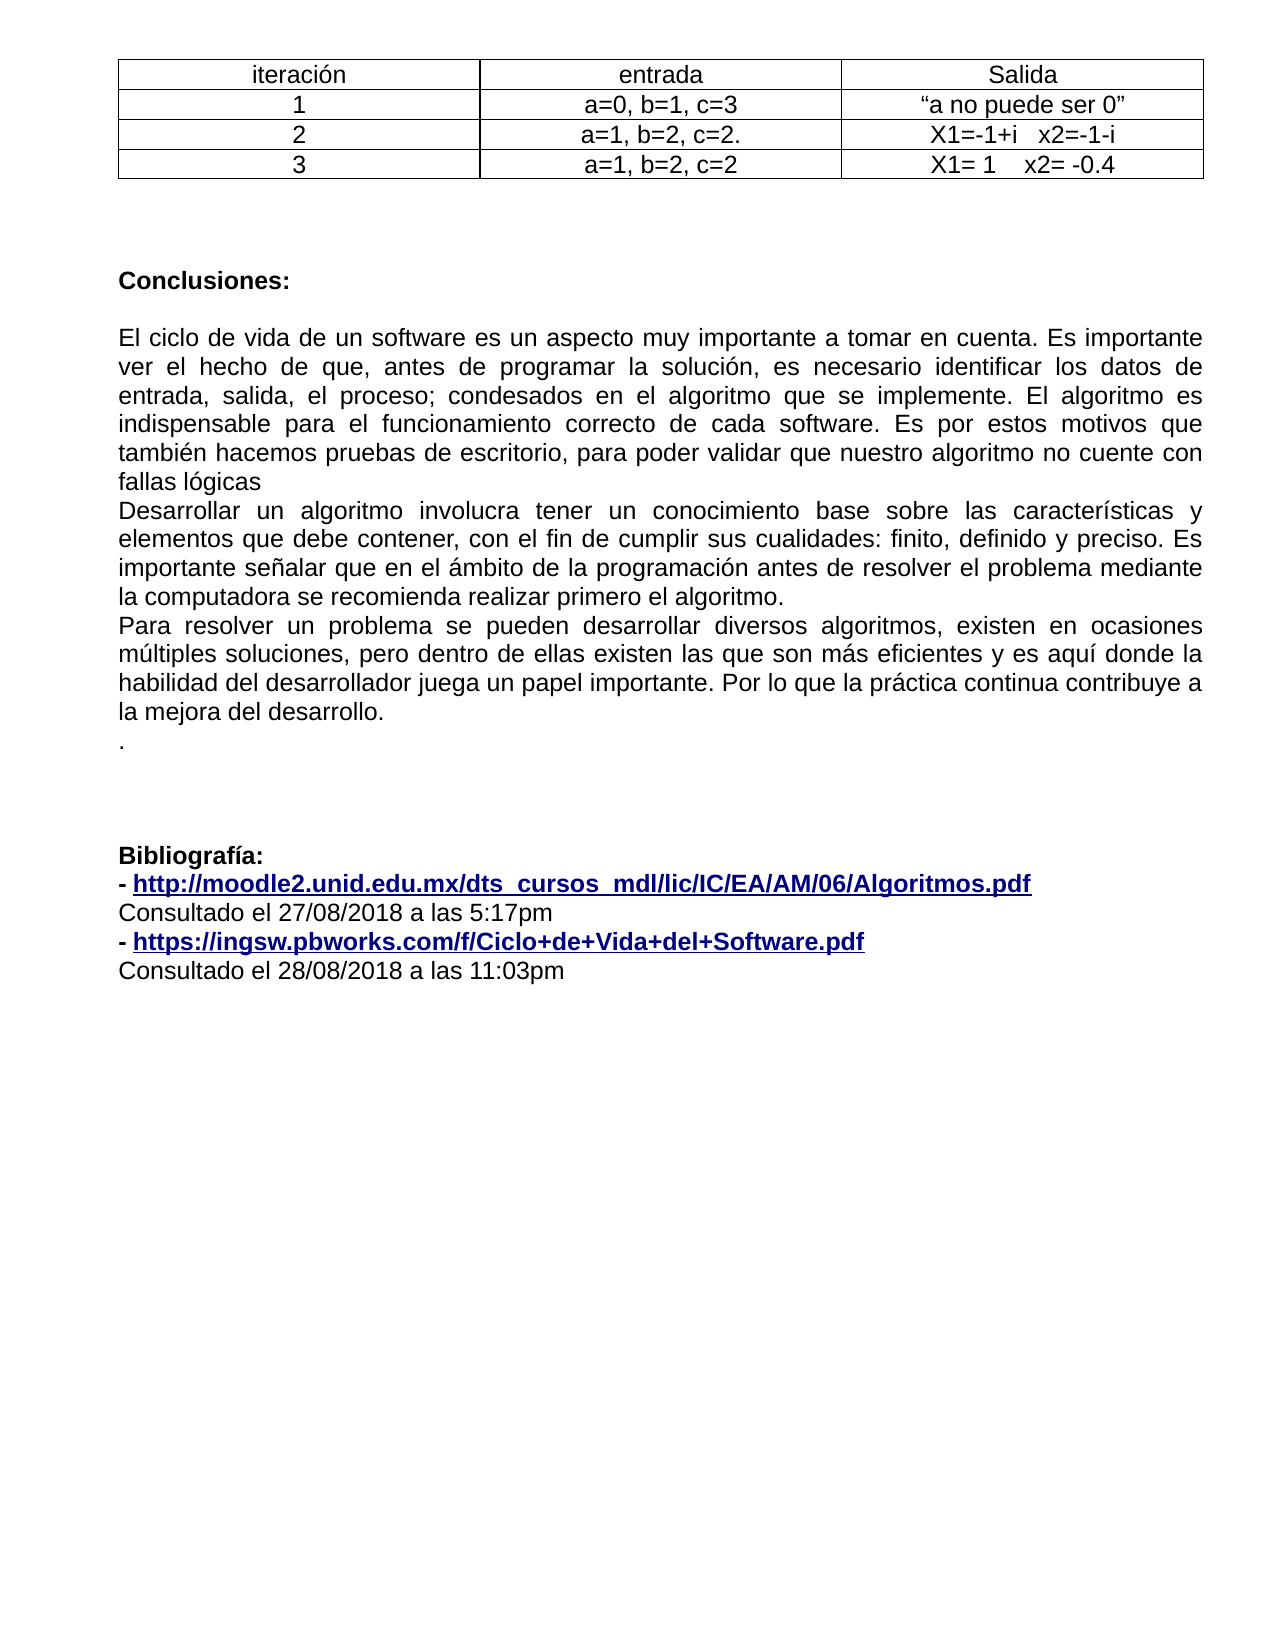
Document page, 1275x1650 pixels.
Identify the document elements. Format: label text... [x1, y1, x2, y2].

text Consultado el 27/08/2018 a las 5:17pm [118, 898, 1205, 927]
table_cell “a no puede ser 0” [842, 90, 1203, 119]
text Para resolver un problema se pueden desarrollar diversos algoritmos, existen en ocasiones múltiples soluciones, pero dentro de ellas existen las que son más eficientes y es aquí donde la habilidad del desarrollador juega un papel importante. Por lo que la práctica continua contribuye a la mejora del desarrollo. [118, 611, 1205, 726]
table_cell 2 [119, 120, 479, 148]
text - http://moodle2.unid.edu.mx/dts_cursos_mdl/lic/IC/EA/AM/06/Algoritmos.pdf [118, 869, 1205, 898]
text Consultado el 28/08/2018 a las 11:03pm [118, 956, 1205, 984]
text Bibliografía: [118, 841, 1205, 869]
text El ciclo de vida de un software es un aspecto muy importante a tomar en cuenta. Es importante ver el hecho de que, antes de programar la solución, es necesario identificar los datos de entrada, salida, el proceso; condesados en el algoritmo que se implemente. El algoritmo es indispensable para el funcionamiento correcto de cada software. Es por estos motivos que también hacemos pruebas de escritorio, para poder validar que nuestro algoritmo no cuente con fallas lógicas [118, 323, 1205, 496]
text - https://ingsw.pbworks.com/f/Ciclo+de+Vida+del+Software.pdf [118, 927, 1205, 956]
text . [118, 726, 1205, 754]
table_cell a=1, b=2, c=2. [481, 120, 841, 148]
table_cell X1= 1 x2= -0.4 [842, 150, 1203, 178]
table_header iteración [119, 60, 479, 89]
table_cell X1=-1+i x2=-1-i [842, 120, 1203, 148]
table_cell 3 [119, 150, 479, 178]
text Desarrollar un algoritmo involucra tener un conocimiento base sobre las características y elementos que debe contener, con el fin de cumplir sus cualidades: finito, definido y preciso. Es importante señalar que en el ámbito de la programación antes de resolver el problema mediante la computadora se recomienda realizar primero el algoritmo. [118, 496, 1205, 611]
table_cell 1 [119, 90, 479, 119]
table_header Salida [842, 60, 1203, 89]
table_header entrada [481, 60, 841, 89]
table_cell a=1, b=2, c=2 [481, 150, 841, 178]
text Conclusiones: [118, 266, 1205, 294]
table_cell a=0, b=1, c=3 [481, 90, 841, 119]
